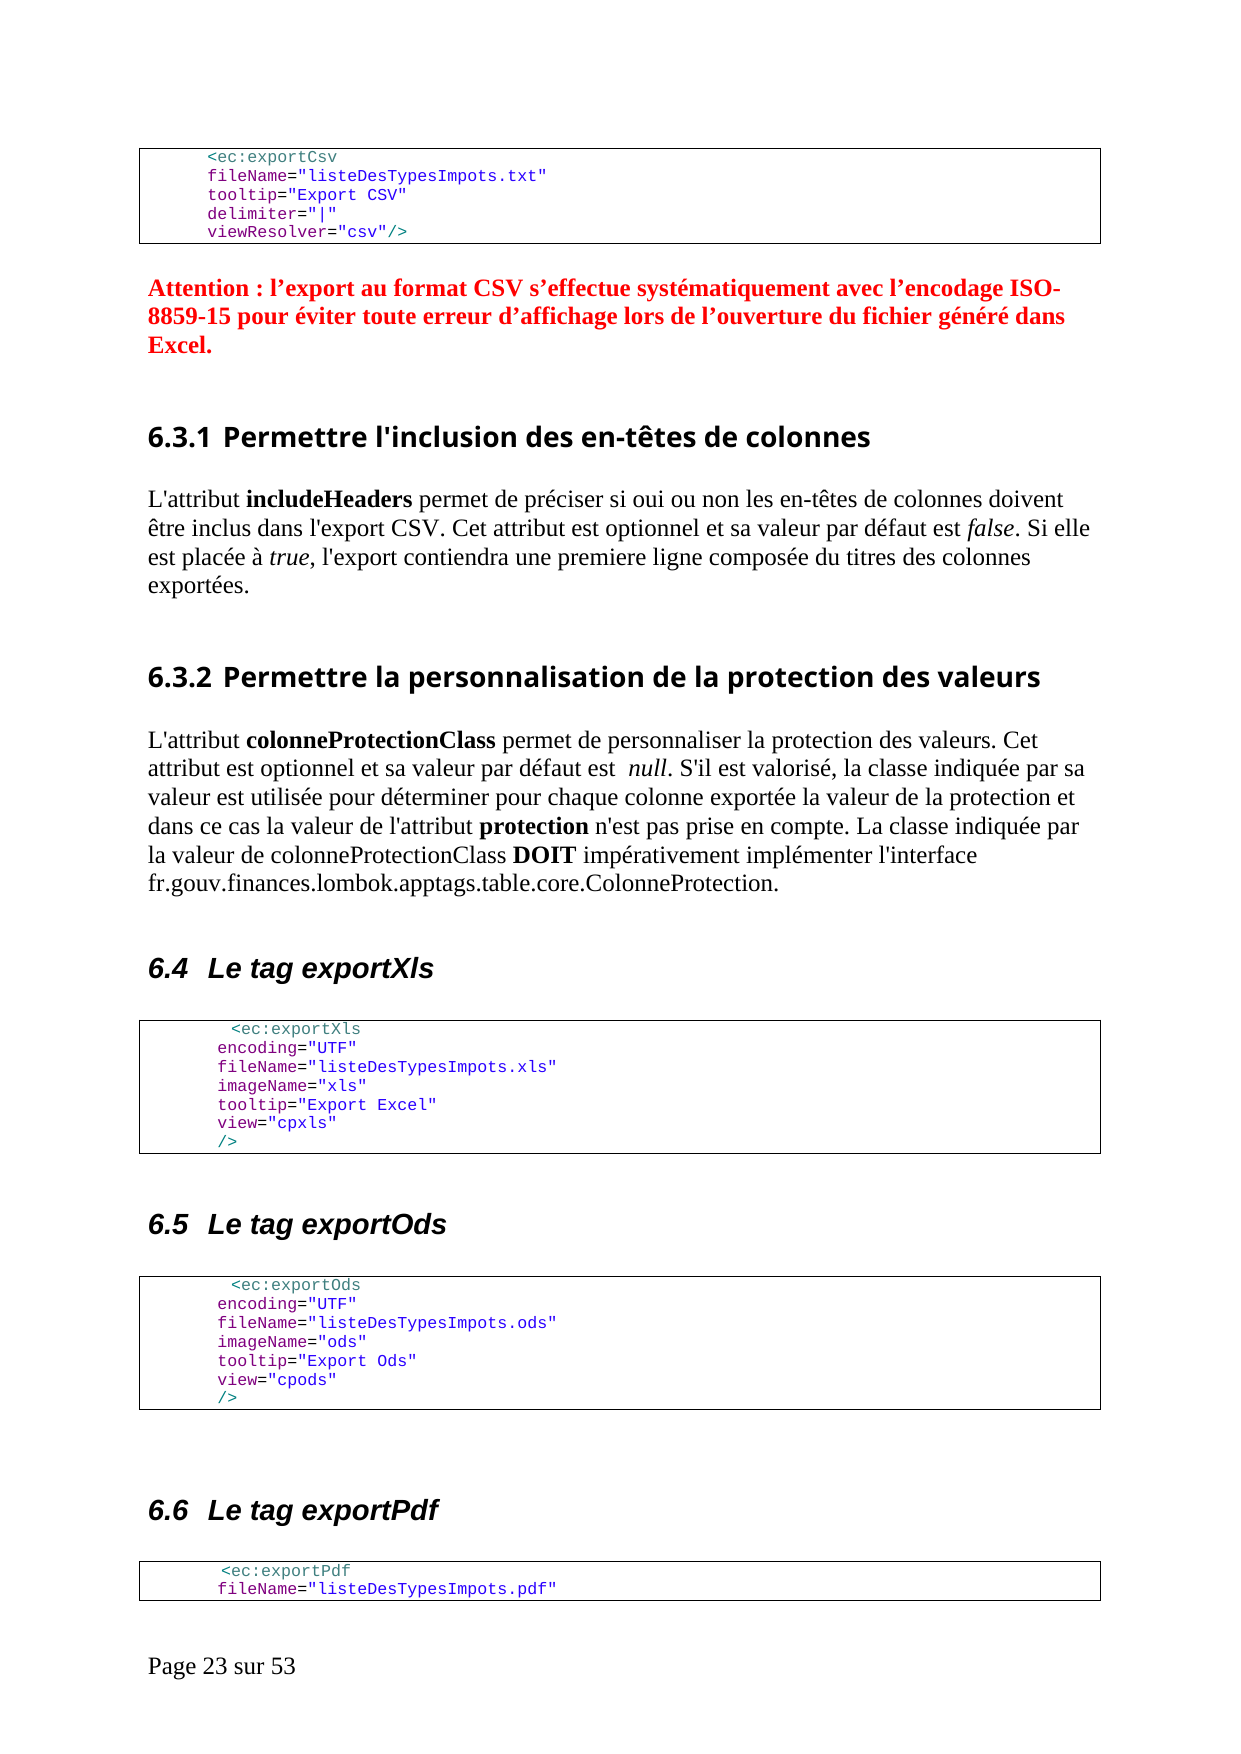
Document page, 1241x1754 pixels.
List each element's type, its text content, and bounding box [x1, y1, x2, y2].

text Attention : l’export au format CSV s’effectue systématiquement avec l’encodage ISO-8859-15 pour éviter toute erreur d’affichage lors de l’ouverture du fichier généré dans Excel. [148, 273, 1092, 359]
table_header <ec:exportCsv fileName="listeDesTypesImpots.txt" tooltip="Export CSV" delimiter="|" viewResolver="csv"/> [140, 149, 1100, 243]
subtitle Le tag exportPdf [148, 1492, 1092, 1526]
table_header <ec:exportPdf fileName="listeDesTypesImpots.pdf" [140, 1562, 1100, 1600]
subtitle Le tag exportXls [148, 951, 1092, 984]
table_header <ec:exportXls encoding="UTF" fileName="listeDesTypesImpots.xls" imageName="xls" tooltip="Export Excel" view="cpxls" /> [140, 1021, 1100, 1153]
table_header <ec:exportOds encoding="UTF" fileName="listeDesTypesImpots.ods" imageName="ods" tooltip="Export Ods" view="cpods" /> [140, 1277, 1100, 1409]
subtitle Permettre l'inclusion des en-têtes de colonnes [148, 417, 1092, 455]
text L'attribut colonneProtectionClass permet de personnaliser la protection des valeurs. Cet attribut est optionnel et sa valeur par défaut est null. S'il est valorisé, la classe indiquée par sa valeur est utilisée pour déterminer pour chaque colonne exportée la valeur de la protection et dans ce cas la valeur de l'attribut protection n'est pas prise en compte. La classe indiquée par la valeur de colonneProtectionClass DOIT impérativement implémenter l'interface fr.gouv.finances.lombok.apptags.table.core.ColonneProtection. [148, 725, 1092, 897]
subtitle Le tag exportOds [148, 1207, 1092, 1241]
text L'attribut includeHeaders permet de préciser si oui ou non les en-têtes de colonnes doivent être inclus dans l'export CSV. Cet attribut est optionnel et sa valeur par défaut est false. Si elle est placée à true, l'export contiendra une premiere ligne composée du titres des colonnes exportées. [148, 484, 1092, 599]
subtitle Permettre la personnalisation de la protection des valeurs [148, 657, 1092, 696]
